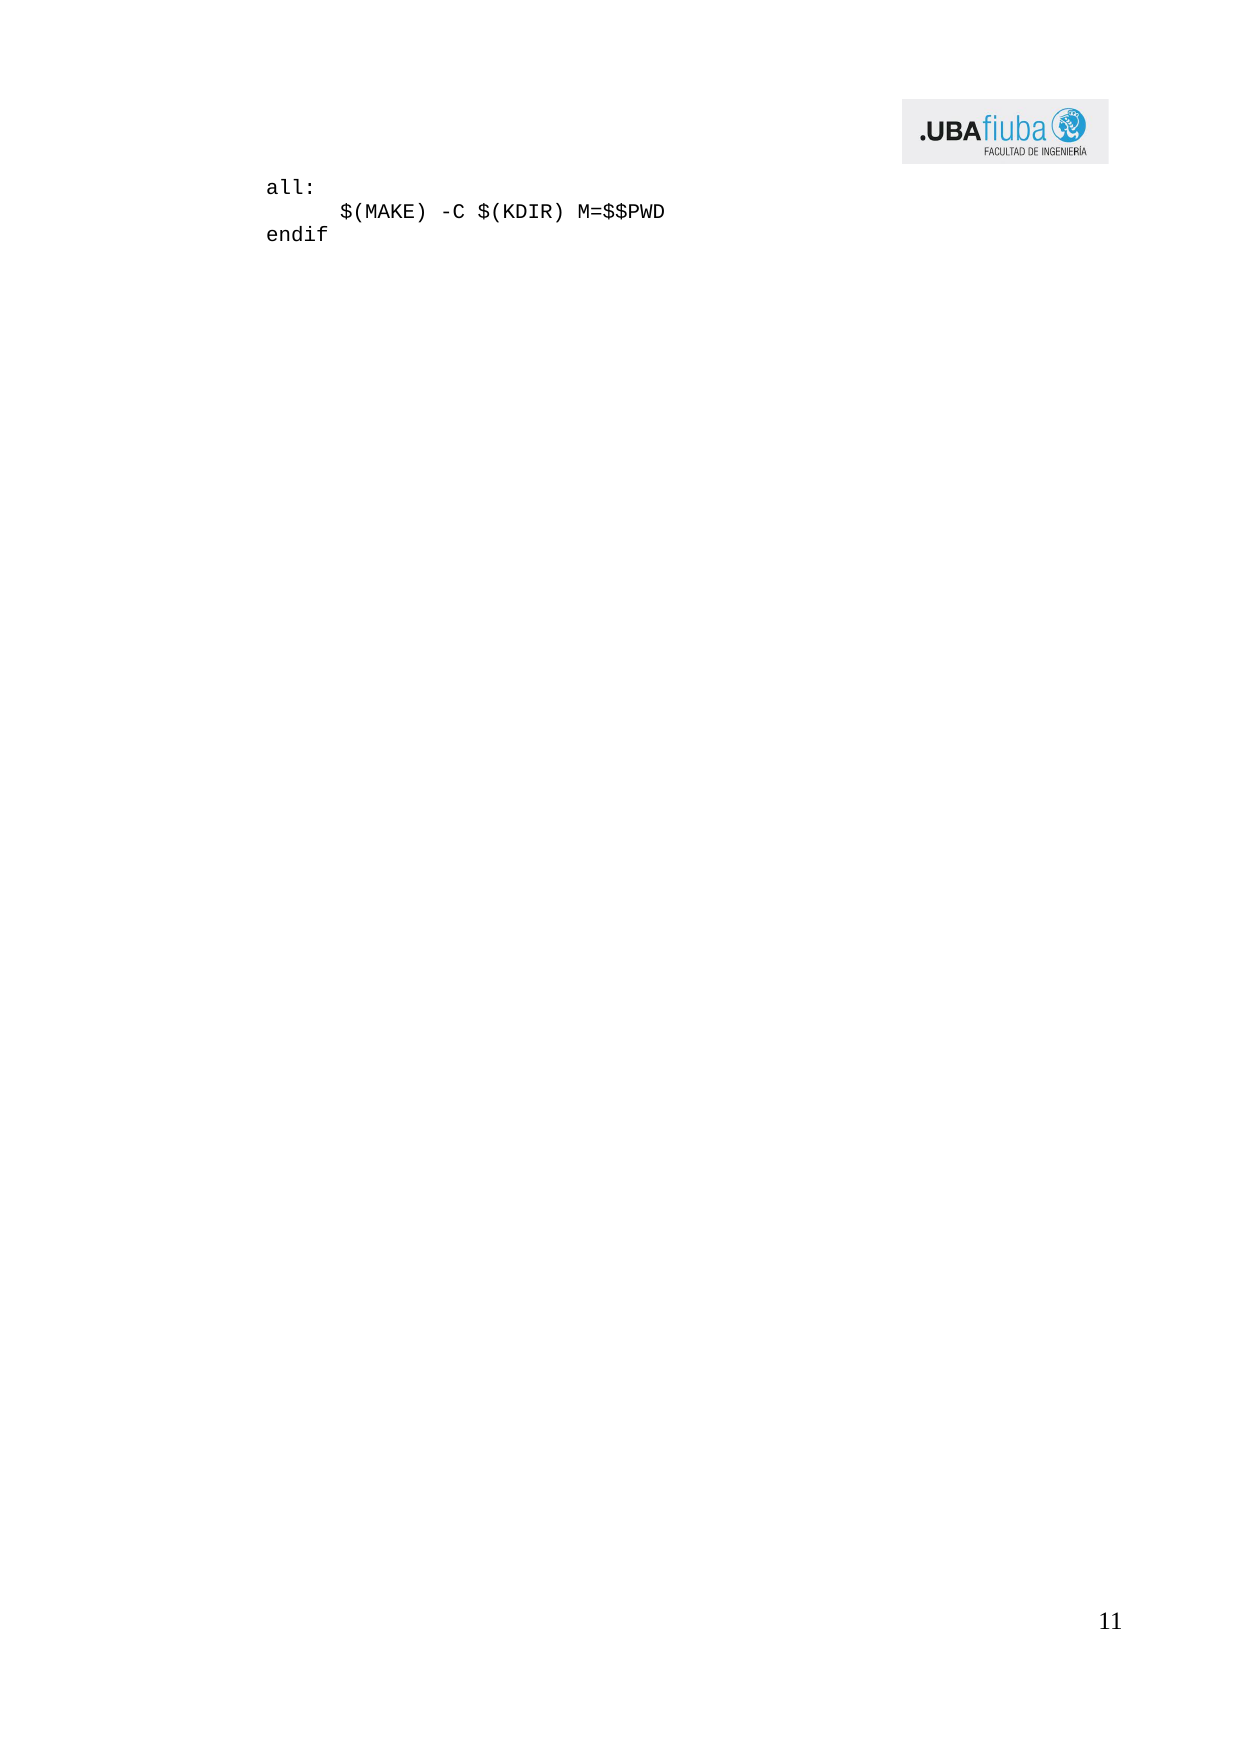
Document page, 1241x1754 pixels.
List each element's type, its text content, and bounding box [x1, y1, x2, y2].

picture [902, 99, 1109, 164]
text all: [266, 177, 1122, 201]
text $(MAKE) -C $(KDIR) M=$$PWD [266, 201, 1122, 224]
text endif [266, 224, 1122, 248]
